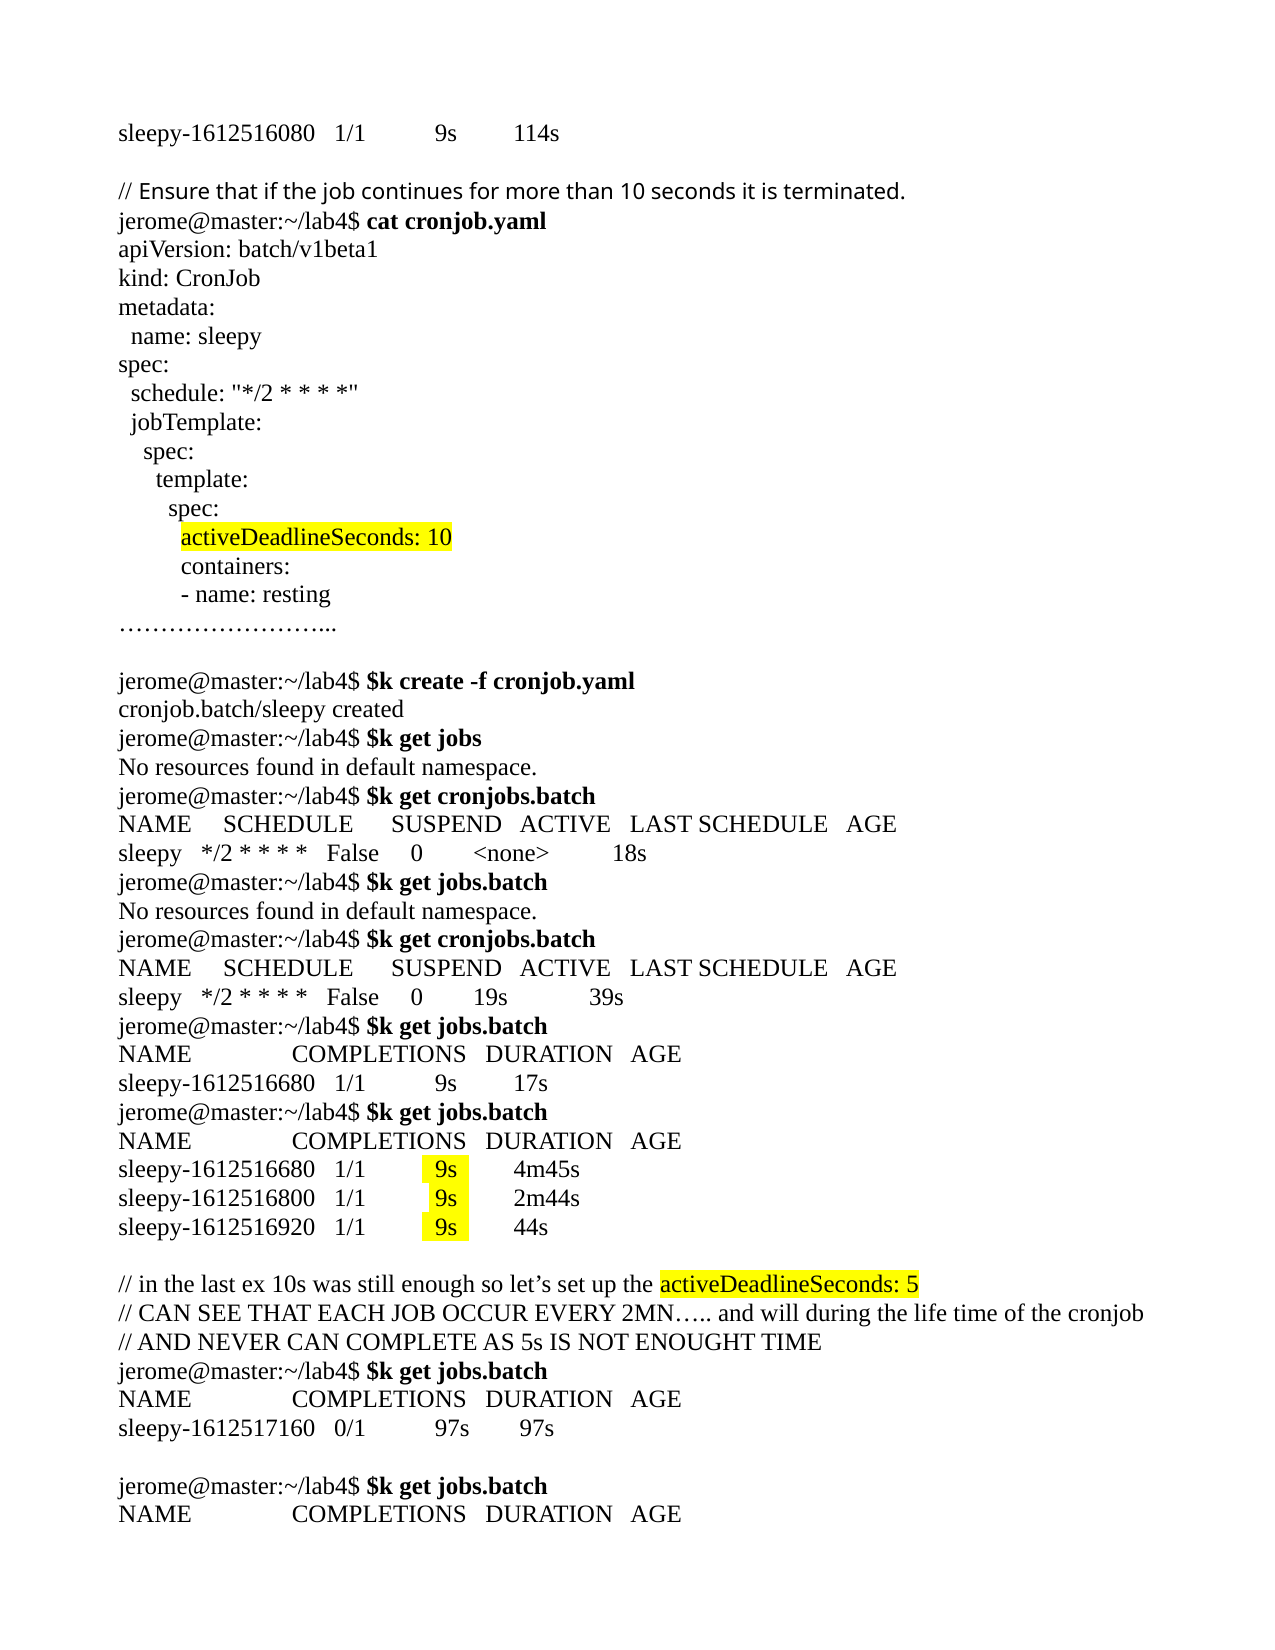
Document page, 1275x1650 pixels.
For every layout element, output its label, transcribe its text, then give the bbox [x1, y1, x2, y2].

text sleepy */2 * * * * False 0 19s 39s [118, 982, 1157, 1011]
text spec: [118, 349, 1157, 378]
text kind: CronJob [118, 263, 1157, 292]
text // CAN SEE THAT EACH JOB OCCUR EVERY 2MN….. and will during the life time of the cronjob [118, 1298, 1157, 1327]
text jerome@master:~/lab4$ $k get jobs [118, 723, 1157, 752]
text sleepy-1612516800 1/1 9s 2m44s [118, 1183, 1157, 1212]
text NAME SCHEDULE SUSPEND ACTIVE LAST SCHEDULE AGE [118, 809, 1157, 838]
text activeDeadlineSeconds: 10 [118, 522, 1157, 551]
text sleepy-1612517160 0/1 97s 97s [118, 1413, 1157, 1442]
text jerome@master:~/lab4$ $k get jobs.batch [118, 1011, 1157, 1039]
text jerome@master:~/lab4$ $k get jobs.batch [118, 867, 1157, 896]
text jerome@master:~/lab4$ $k get jobs.batch [118, 1097, 1157, 1126]
text sleepy-1612516680 1/1 9s 4m45s [118, 1154, 1157, 1183]
text name: sleepy [118, 321, 1157, 349]
text No resources found in default namespace. [118, 752, 1157, 781]
text spec: [118, 436, 1157, 464]
text // Ensure that if the job continues for more than 10 seconds it is terminated. [118, 176, 1157, 206]
text sleepy-1612516080 1/1 9s 114s [118, 118, 1157, 147]
text apiVersion: batch/v1beta1 [118, 234, 1157, 263]
text sleepy */2 * * * * False 0 <none> 18s [118, 838, 1157, 867]
text sleepy-1612516680 1/1 9s 17s [118, 1068, 1157, 1097]
text jerome@master:~/lab4$ $k get jobs.batch [118, 1471, 1157, 1499]
text metadata: [118, 292, 1157, 321]
text // in the last ex 10s was still enough so let’s set up the activeDeadlineSeconds: 5 [118, 1269, 1157, 1298]
text spec: [118, 493, 1157, 522]
text jerome@master:~/lab4$ $k create -f cronjob.yaml [118, 666, 1157, 694]
text NAME COMPLETIONS DURATION AGE [118, 1126, 1157, 1154]
text jerome@master:~/lab4$ $k get cronjobs.batch [118, 781, 1157, 809]
text NAME SCHEDULE SUSPEND ACTIVE LAST SCHEDULE AGE [118, 953, 1157, 982]
text No resources found in default namespace. [118, 896, 1157, 924]
text sleepy-1612516920 1/1 9s 44s [118, 1212, 1157, 1241]
text jerome@master:~/lab4$ $k get jobs.batch [118, 1356, 1157, 1384]
text schedule: "*/2 * * * *" [118, 378, 1157, 407]
text containers: [118, 551, 1157, 579]
text cronjob.batch/sleepy created [118, 694, 1157, 723]
text template: [118, 464, 1157, 493]
text NAME COMPLETIONS DURATION AGE [118, 1499, 1157, 1528]
text jobTemplate: [118, 407, 1157, 436]
text NAME COMPLETIONS DURATION AGE [118, 1039, 1157, 1068]
text // AND NEVER CAN COMPLETE AS 5s IS NOT ENOUGHT TIME [118, 1327, 1157, 1356]
text jerome@master:~/lab4$ $k get cronjobs.batch [118, 924, 1157, 953]
text - name: resting [118, 579, 1157, 608]
text NAME COMPLETIONS DURATION AGE [118, 1384, 1157, 1413]
text ……………………... [118, 608, 1157, 637]
text jerome@master:~/lab4$ cat cronjob.yaml [118, 206, 1157, 234]
